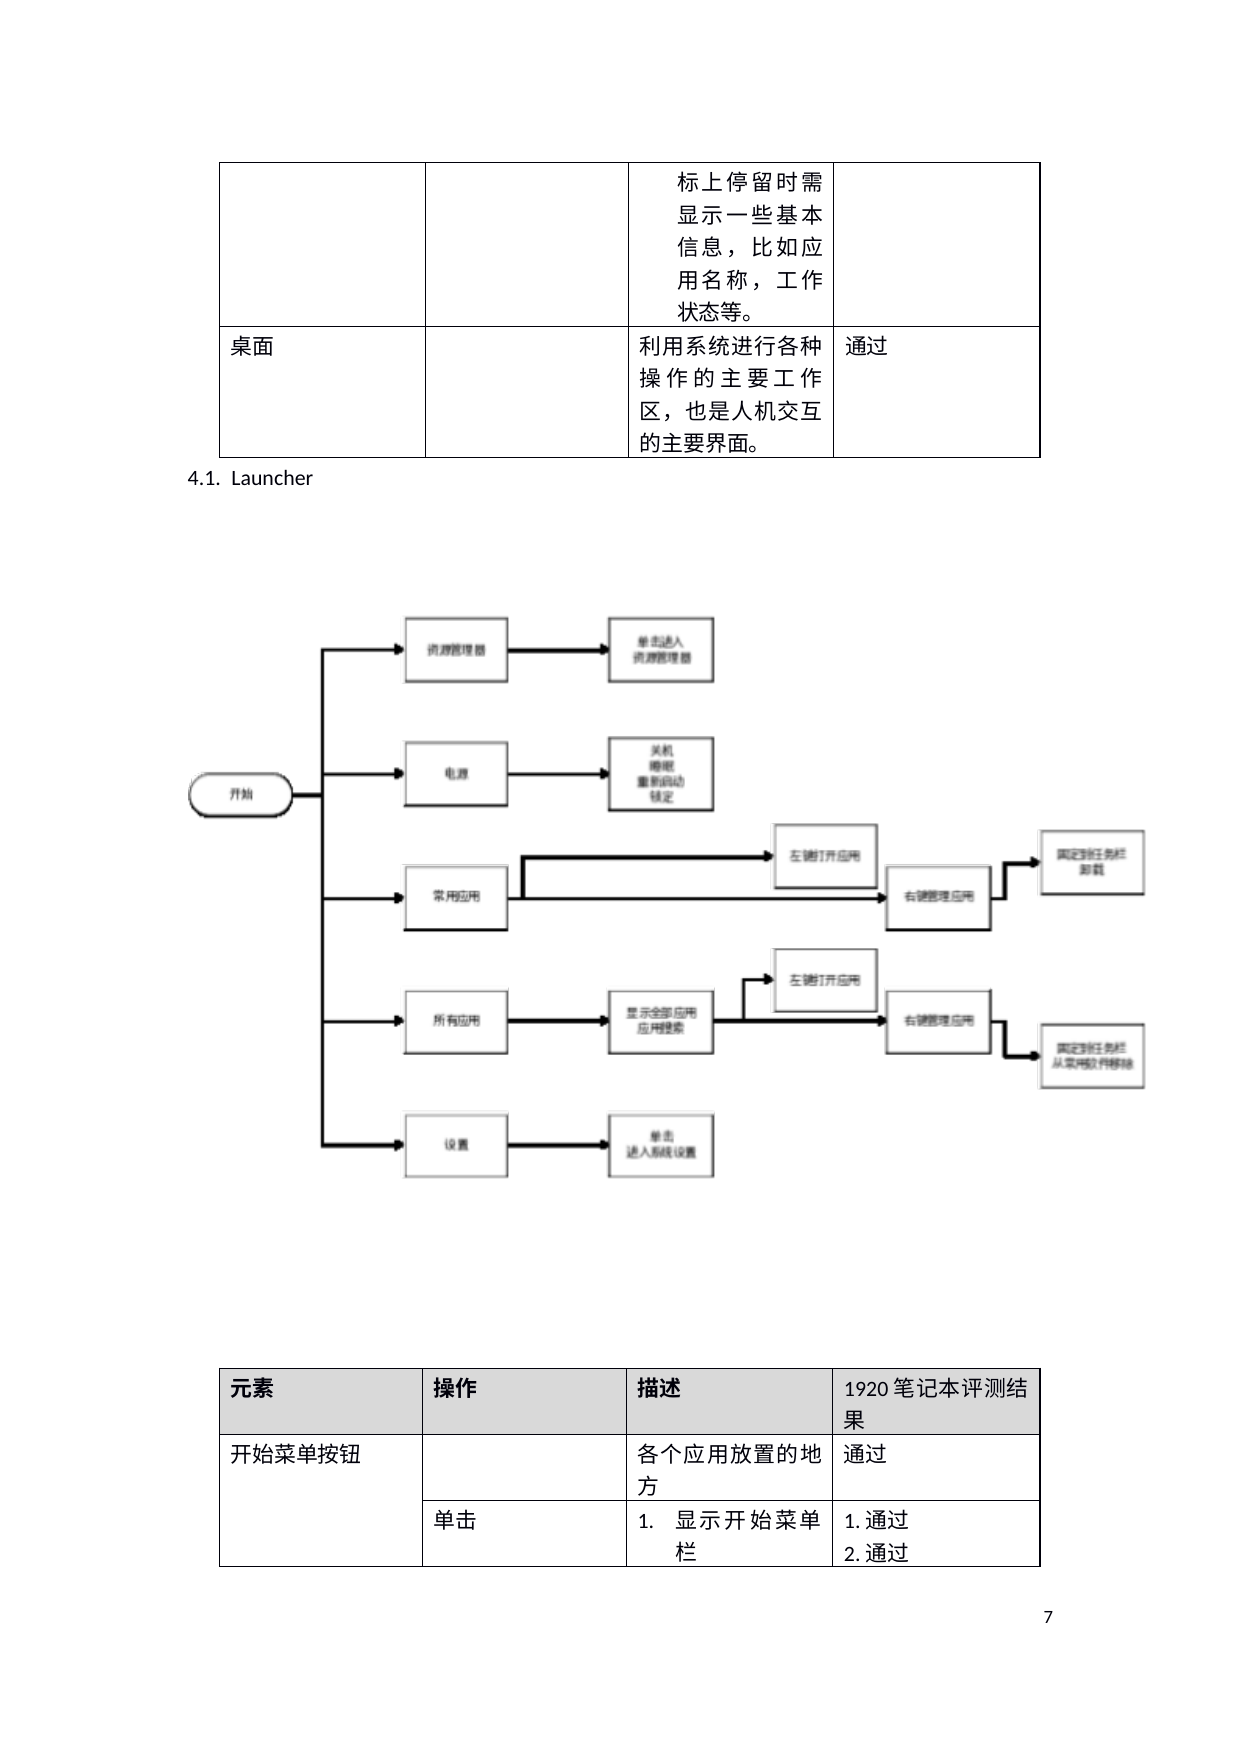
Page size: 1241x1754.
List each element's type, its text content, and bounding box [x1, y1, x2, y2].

table_cell [426, 163, 628, 326]
table_cell 从左到右分别是开始按钮、任务栏、通知信息栏、显示桌面按钮。 鼠标在某个图标上停留时需显示一些基本信息，比如应用名称，工作状态等。 [629, 163, 833, 326]
table_cell [220, 163, 425, 326]
table_cell 开始菜单按钮 [220, 1435, 422, 1566]
table_cell 各个应用放置的地方 [627, 1435, 832, 1500]
table_cell 显示开始菜单栏 按下esc、再次单击开始按钮或开始菜单失去焦点，则收起开始菜单 进入开始菜单时，焦点在搜索框中，用户可直接搜索自己输入信息，搜索应用（后期可再次直接搜索网上的信息）。 [627, 1501, 832, 1566]
table_cell [426, 327, 628, 457]
table_cell [423, 1435, 626, 1500]
table_cell 利用系统进行各种操作的主要工作区，也是人机交互的主要界面。 [629, 327, 833, 457]
table_cell 单击 [423, 1501, 626, 1566]
table_header 1920笔记本评测结果 [833, 1369, 1039, 1434]
table_header 描述 [627, 1369, 832, 1434]
table_cell 桌面 [220, 327, 425, 457]
table_header 元素 [220, 1369, 422, 1434]
table_cell 通过 [834, 327, 1039, 457]
table_cell 1. 通过 2. 通过 [833, 1501, 1039, 1566]
subtitle 4.1. Launcher [187, 458, 1053, 490]
table_header 操作 [423, 1369, 626, 1434]
table_cell 通过 [833, 1435, 1039, 1500]
table_cell [834, 163, 1039, 326]
